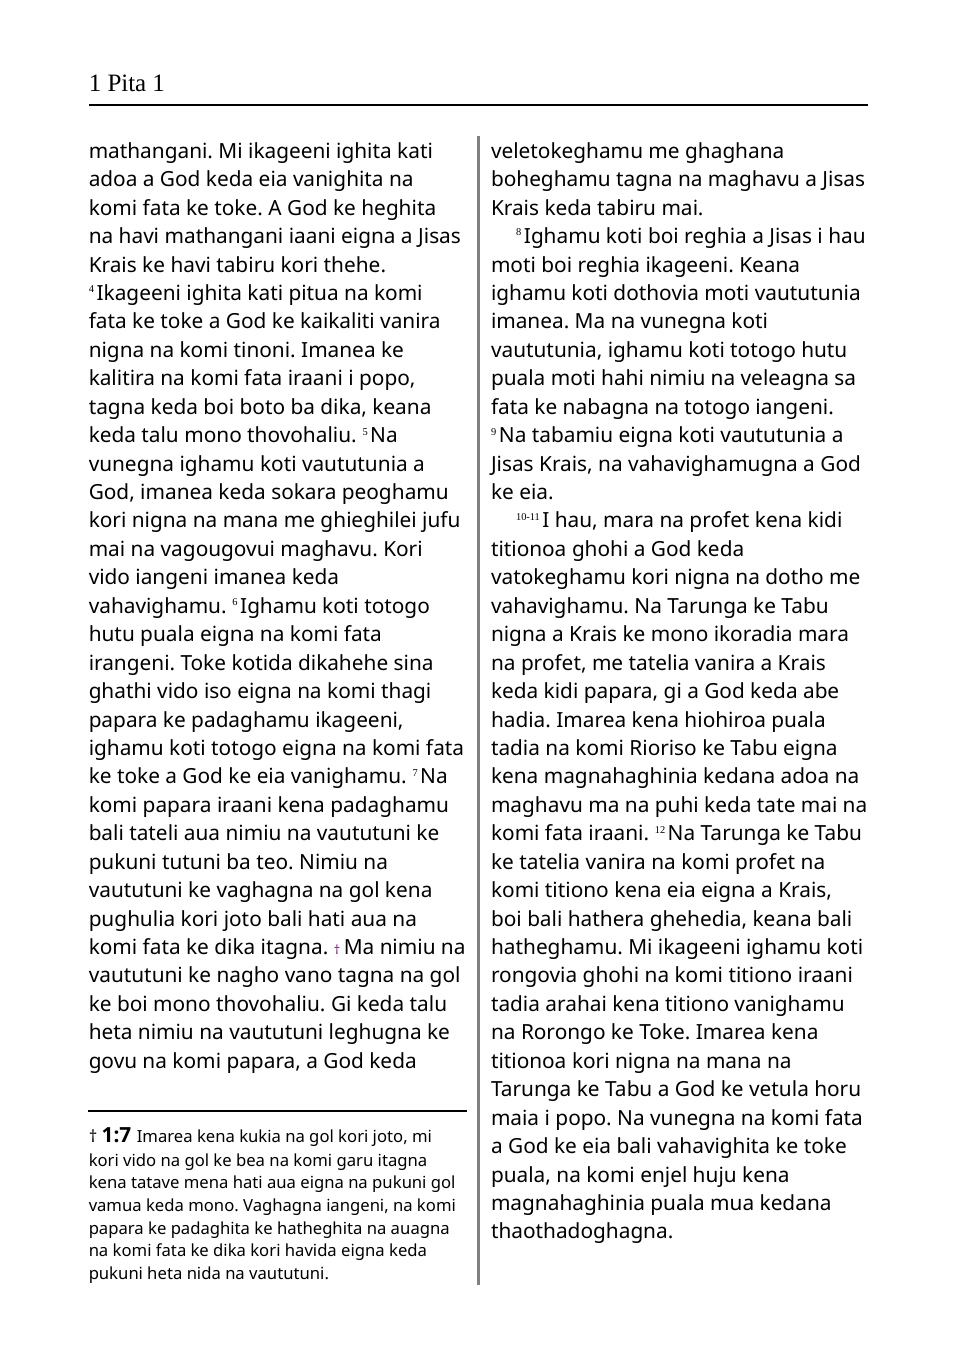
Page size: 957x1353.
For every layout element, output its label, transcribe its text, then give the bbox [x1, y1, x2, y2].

text veletokeghamu me ghaghana boheghamu tagna na maghavu a Jisas Krais keda tabiru mai. [491, 136, 868, 221]
text 8 Ighamu koti boi reghia a Jisas i hau moti boi reghia ikageeni. Keana ighamu koti dothovia moti vaututunia imanea. Ma na vunegna koti vaututunia, ighamu koti totogo hutu puala moti hahi nimiu na veleagna sa fata ke nabagna na totogo iangeni. 9 Na tabamiu eigna koti vaututunia a Jisas Krais, na vahavighamugna a God ke eia. [491, 221, 868, 506]
text 10‑11 I hau, mara na profet kena kidi titionoa ghohi a God keda vatokeghamu kori nigna na dotho me vahavighamu. Na Tarunga ke Tabu nigna a Krais ke mono ikoradia mara na profet, me tatelia vanira a Krais keda kidi papara, gi a God keda abe hadia. Imarea kena hiohiroa puala tadia na komi Rioriso ke Tabu eigna kena magnahaghinia kedana adoa na maghavu ma na puhi keda tate mai na komi fata iraani. 12 Na Tarunga ke Tabu ke tatelia vanira na komi profet na komi titiono kena eia eigna a Krais, boi bali hathera ghehedia, keana bali hatheghamu. Mi ikageeni ighamu koti rongovia ghohi na komi titiono iraani tadia arahai kena titiono vanighamu na Rorongo ke Toke. Imarea kena titionoa kori nigna na mana na Tarunga ke Tabu a God ke vetula horu maia i popo. Na vunegna na komi fata a God ke eia bali vahavighita ke toke puala, na komi enjel huju kena magnahaghinia puala mua kedana thaothadoghagna. [491, 506, 868, 1245]
text 1:7 Imarea kena kukia na gol kori joto, mi kori vido na gol ke bea na komi garu itagna kena tatave mena hati aua eigna na pukuni gol vamua keda mono. Vaghagna iangeni, na komi papara ke padaghita ke hatheghita na auagna na komi fata ke dika kori havida eigna keda pukuni heta nida na vaututuni. [88, 1120, 466, 1284]
text mathangani. Mi ikageeni ighita kati adoa a God keda eia vanighita na komi fata ke toke. A God ke heghita na havi mathangani iaani eigna a Jisas Krais ke havi tabiru kori thehe. 4 Ikageeni ighita kati pitua na komi fata ke toke a God ke kaikaliti vanira nigna na komi tinoni. Imanea ke kalitira na komi fata iraani i popo, tagna keda boi boto ba dika, keana keda talu mono thovohaliu. 5 Na vunegna ighamu koti vaututunia a God, imanea keda sokara peoghamu kori nigna na mana me ghieghilei jufu mai na vagougovui maghavu. Kori vido iangeni imanea keda vahavighamu. 6 Ighamu koti totogo hutu puala eigna na komi fata irangeni. Toke kotida dikahehe sina ghathi vido iso eigna na komi thagi papara ke padaghamu ikageeni, ighamu koti totogo eigna na komi fata ke toke a God ke eia vanighamu. 7 Na komi papara iraani kena padaghamu bali tateli aua nimiu na vaututuni ke pukuni tutuni ba teo. Nimiu na vaututuni ke vaghagna na gol kena pughulia kori joto bali hati aua na komi fata ke dika itagna. Ma nimiu na vaututuni ke nagho vano tagna na gol ke boi mono thovohaliu. Gi keda talu heta nimiu na vaututuni leghugna ke govu na komi papara, a God keda [88, 136, 466, 1074]
